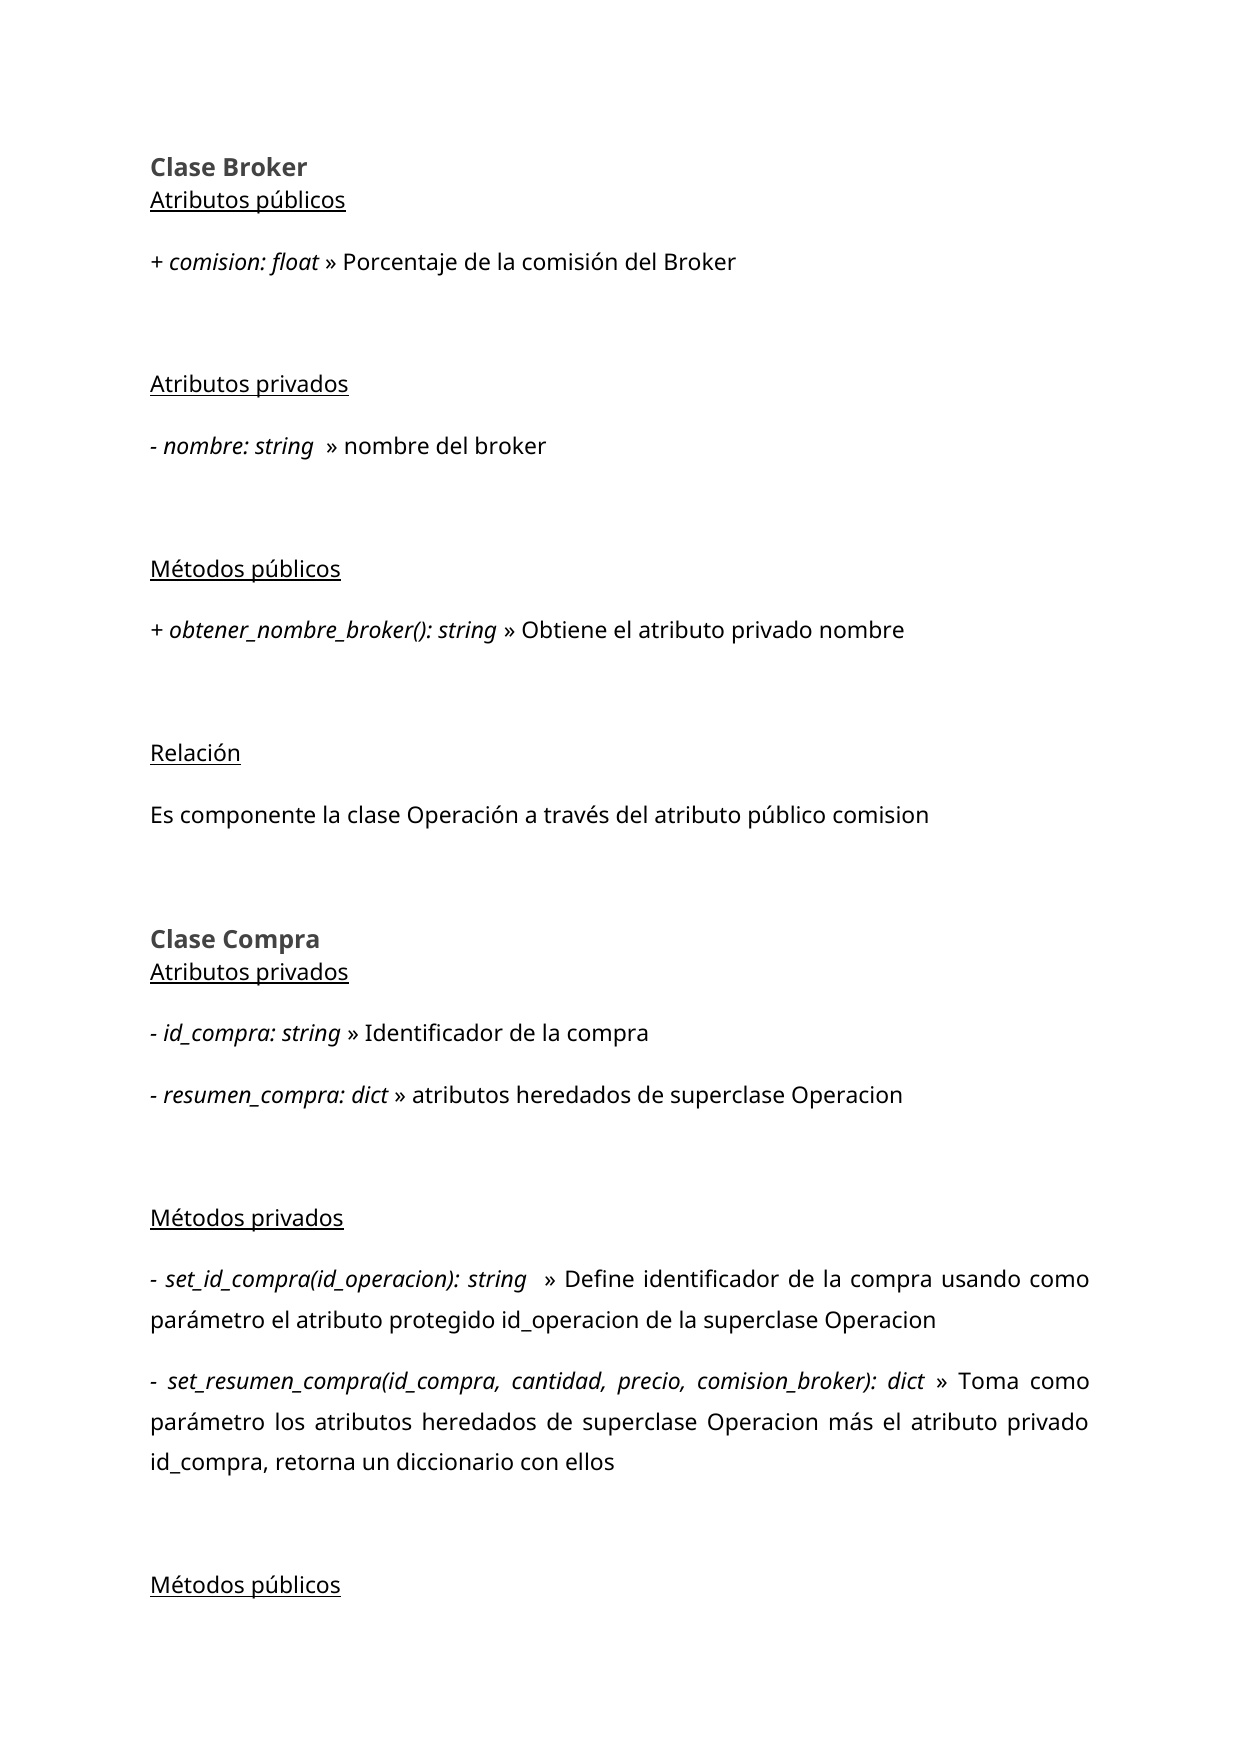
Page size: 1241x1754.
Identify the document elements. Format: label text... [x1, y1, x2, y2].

text - resumen_compra: dict » atributos heredados de superclase Operacion [150, 1078, 1090, 1110]
text Métodos públicos [150, 553, 1090, 584]
text Atributos privados [150, 956, 1090, 987]
text - nombre: string » nombre del broker [150, 430, 1090, 461]
text Métodos públicos [150, 1569, 1090, 1600]
text Métodos privados [150, 1201, 1090, 1233]
text Atributos privados [150, 368, 1090, 400]
text Atributos públicos [150, 184, 1090, 215]
text Relación [150, 737, 1090, 768]
subtitle Clase Compra [150, 922, 1090, 956]
text - set_id_compra(id_operacion): string » Define identificador de la compra usando como parámetro el atributo protegido id_operacion de la superclase Operacion [150, 1263, 1090, 1335]
text + obtener_nombre_broker(): string » Obtiene el atributo privado nombre [150, 614, 1090, 646]
text Es componente la clase Operación a través del atributo público comision [150, 799, 1090, 830]
text + comision: float » Porcentaje de la comisión del Broker [150, 246, 1090, 277]
text - set_resumen_compra(id_compra, cantidad, precio, comision_broker): dict » Toma como parámetro los atributos heredados de superclase Operacion más el atributo privado id_compra, retorna un diccionario con ellos [150, 1365, 1090, 1477]
subtitle Clase Broker [150, 150, 1090, 184]
text - id_compra: string » Identificador de la compra [150, 1017, 1090, 1048]
